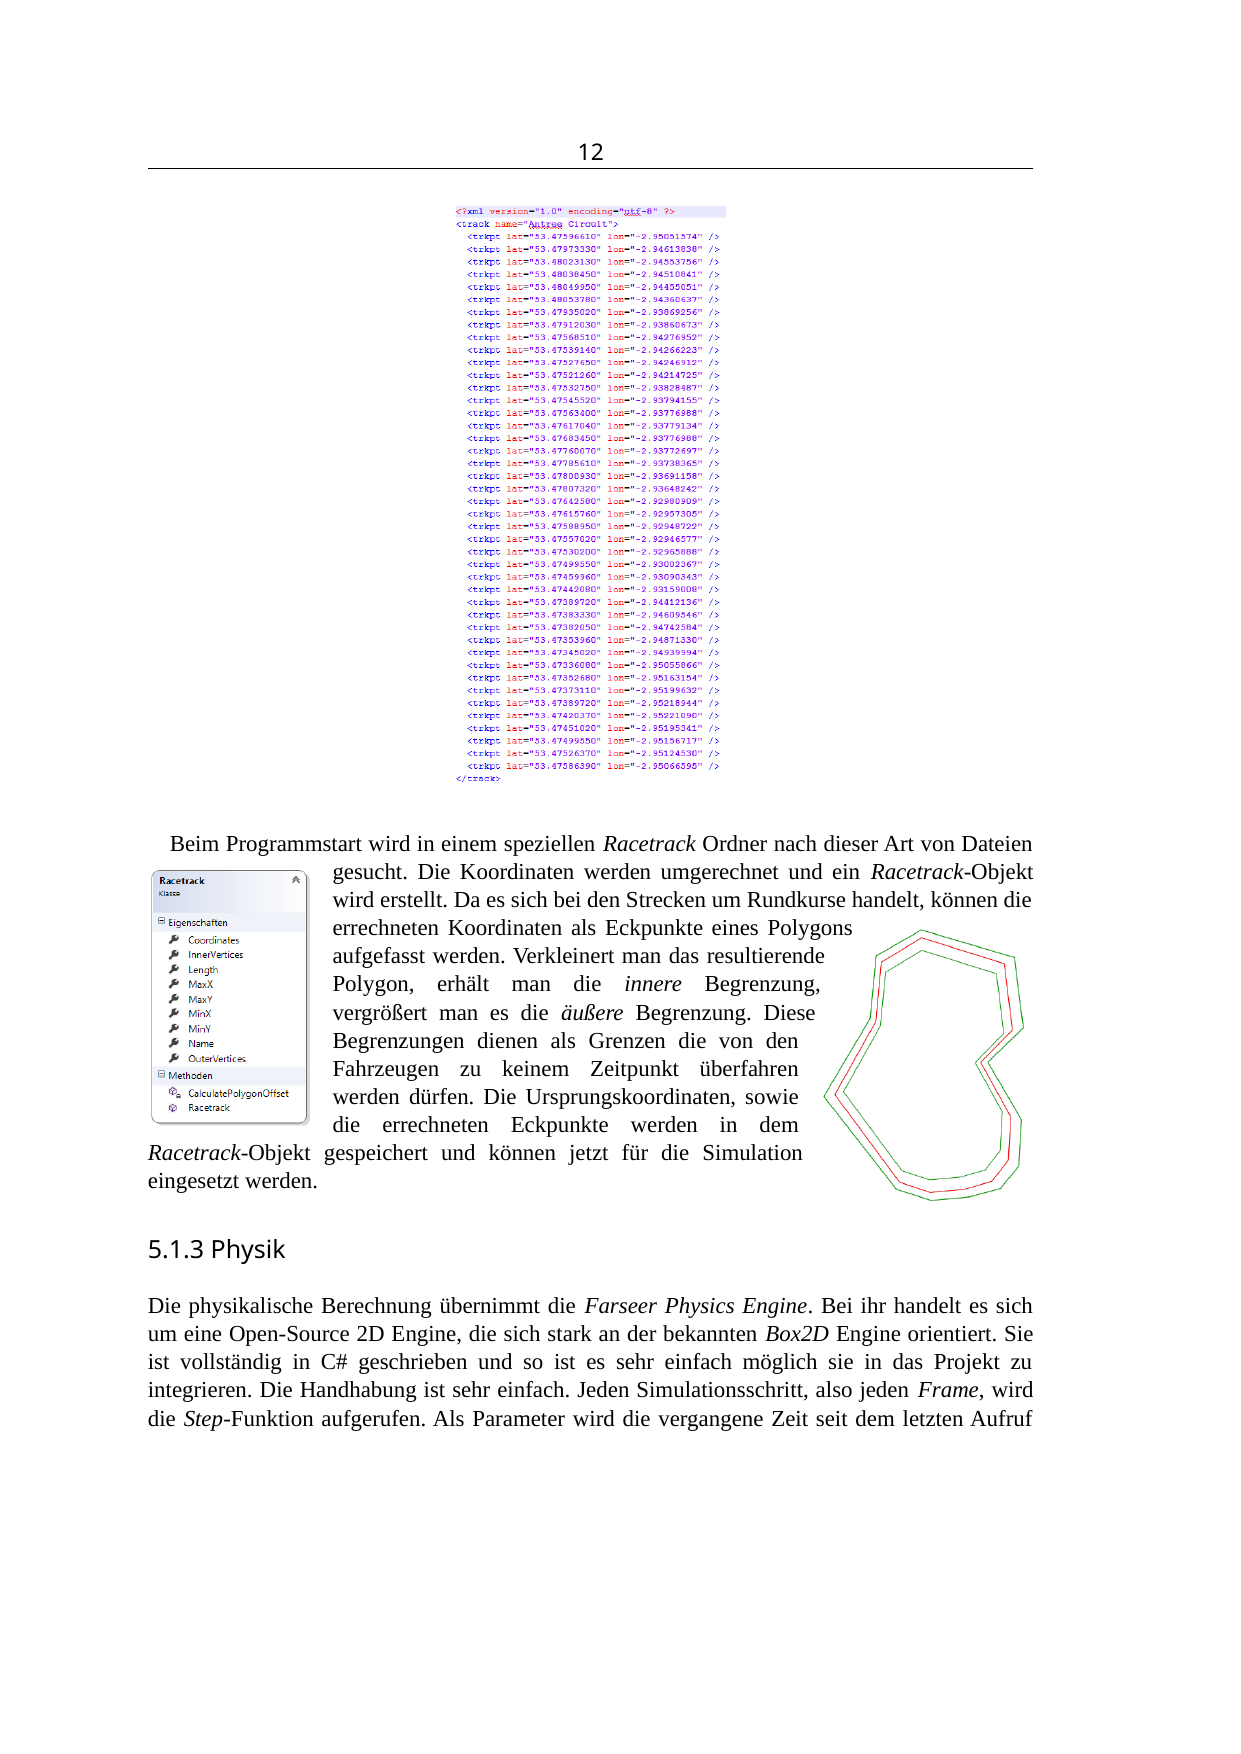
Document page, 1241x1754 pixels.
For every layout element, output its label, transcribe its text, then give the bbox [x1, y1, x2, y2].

text Die physikalische Berechnung übernimmt die Farseer Physics Engine. Bei ihr handelt es sich um eine Open-Source 2D Engine, die sich stark an der bekannten Box2D Engine orientiert. Sie ist vollständig in C# geschrieben und so ist es sehr einfach möglich sie in das Projekt zu integrieren. Die Handhabung ist sehr einfach. Jeden Simulationsschritt, also jeden Frame, wird die Step-Funktion aufgerufen. Als Parameter wird die vergangene Zeit seit dem letzten Aufruf übergeben. Die Engine errechnet dann die neunen Positionen und Rotationen der Objekte, die zuvor zur Engine hinzugefügt wurden. Dabei werden Kollisionen auf- und entsprechende Ereignisse ausgelöst, auf die wiederum reagiert werden kann. Mithilfe von Joints, oder Gelenken, können verschiedene Objekte miteinander verbunden werden. Ein Slider-Joint beispielsweise sorgt dafür, dass zwei Objekte sich nur entlang einer bestimmten Achse zueinander bewegen können. So ist es möglich komplexe Modelle aus simplen Figuren zu erzeugen. Da vom Benutzer erwartet wird, dass er die benötigten Modelle selbst erstellt, liefert die Engine keine vorgefertigten Fahrzeug-, Flugzeug- oder etwaige andere Modelle. Aus diesem Grund ist es notwendig ein eigenes Fahrzeugmodell zu erstellen. Zunächst wird das Fahrgestell modelliert. Da nur zwei Dimensionen berücksichtigt werden und die Simulation aus die Sicht von oben auf die Strecke durchgeführt wird, muss auch nur der Umriss des Fahrgestells aus dieser Perspektive angegeben werden. Die Physikengine errechnet dann aus den gegebenen Eckpunkten des Fahrgestells-Polygon den Schwerpunkt und das Gewicht, um eine möglichst realistische Simulation zu ermöglichen. Ein mögliches Fahrgestell könnte zum Beispiel die Eckpunkte: haben, wobei der erste Wert den x-Wert und der zweite den y-Wert angibt. Reifen könnten an den Positionen: Das Fahrzeug hätte damit eine Breite von 1,80m und eine Länge von 3,95m. Grob visualisiert stellt es sich wie folgt dar: [148, 1207, 1033, 1432]
picture [454, 206, 727, 788]
text Beim Programmstart wird in einem speziellen Racetrack Ordner nach dieser Art von Dateien gesucht. Die Koordinaten werden umgerechnet und ein Racetrack-Objekt wird erstellt. Da es sich bei den Strecken um Rundkurse handelt, können die errechneten Koordinaten als Eckpunkte eines Polygons aufgefasst werden. Verkleinert man das resultierende Polygon, erhält man die innere Begrenzung, vergrößert man es die äußere Begrenzung. Diese Begrenzungen dienen als Grenzen die von den Fahrzeugen zu keinem Zeitpunkt überfahren werden dürfen. Die Ursprungskoordinaten, sowie die errechneten Eckpunkte werden in dem Racetrack-Objekt gespeichert und können jetzt für die Simulation eingesetzt werden. [148, 829, 1033, 1110]
picture [818, 1182, 1033, 1207]
subtitle 5.1.3 Physik [148, 1147, 1033, 1182]
picture [147, 867, 313, 1130]
picture [818, 1110, 1033, 1147]
